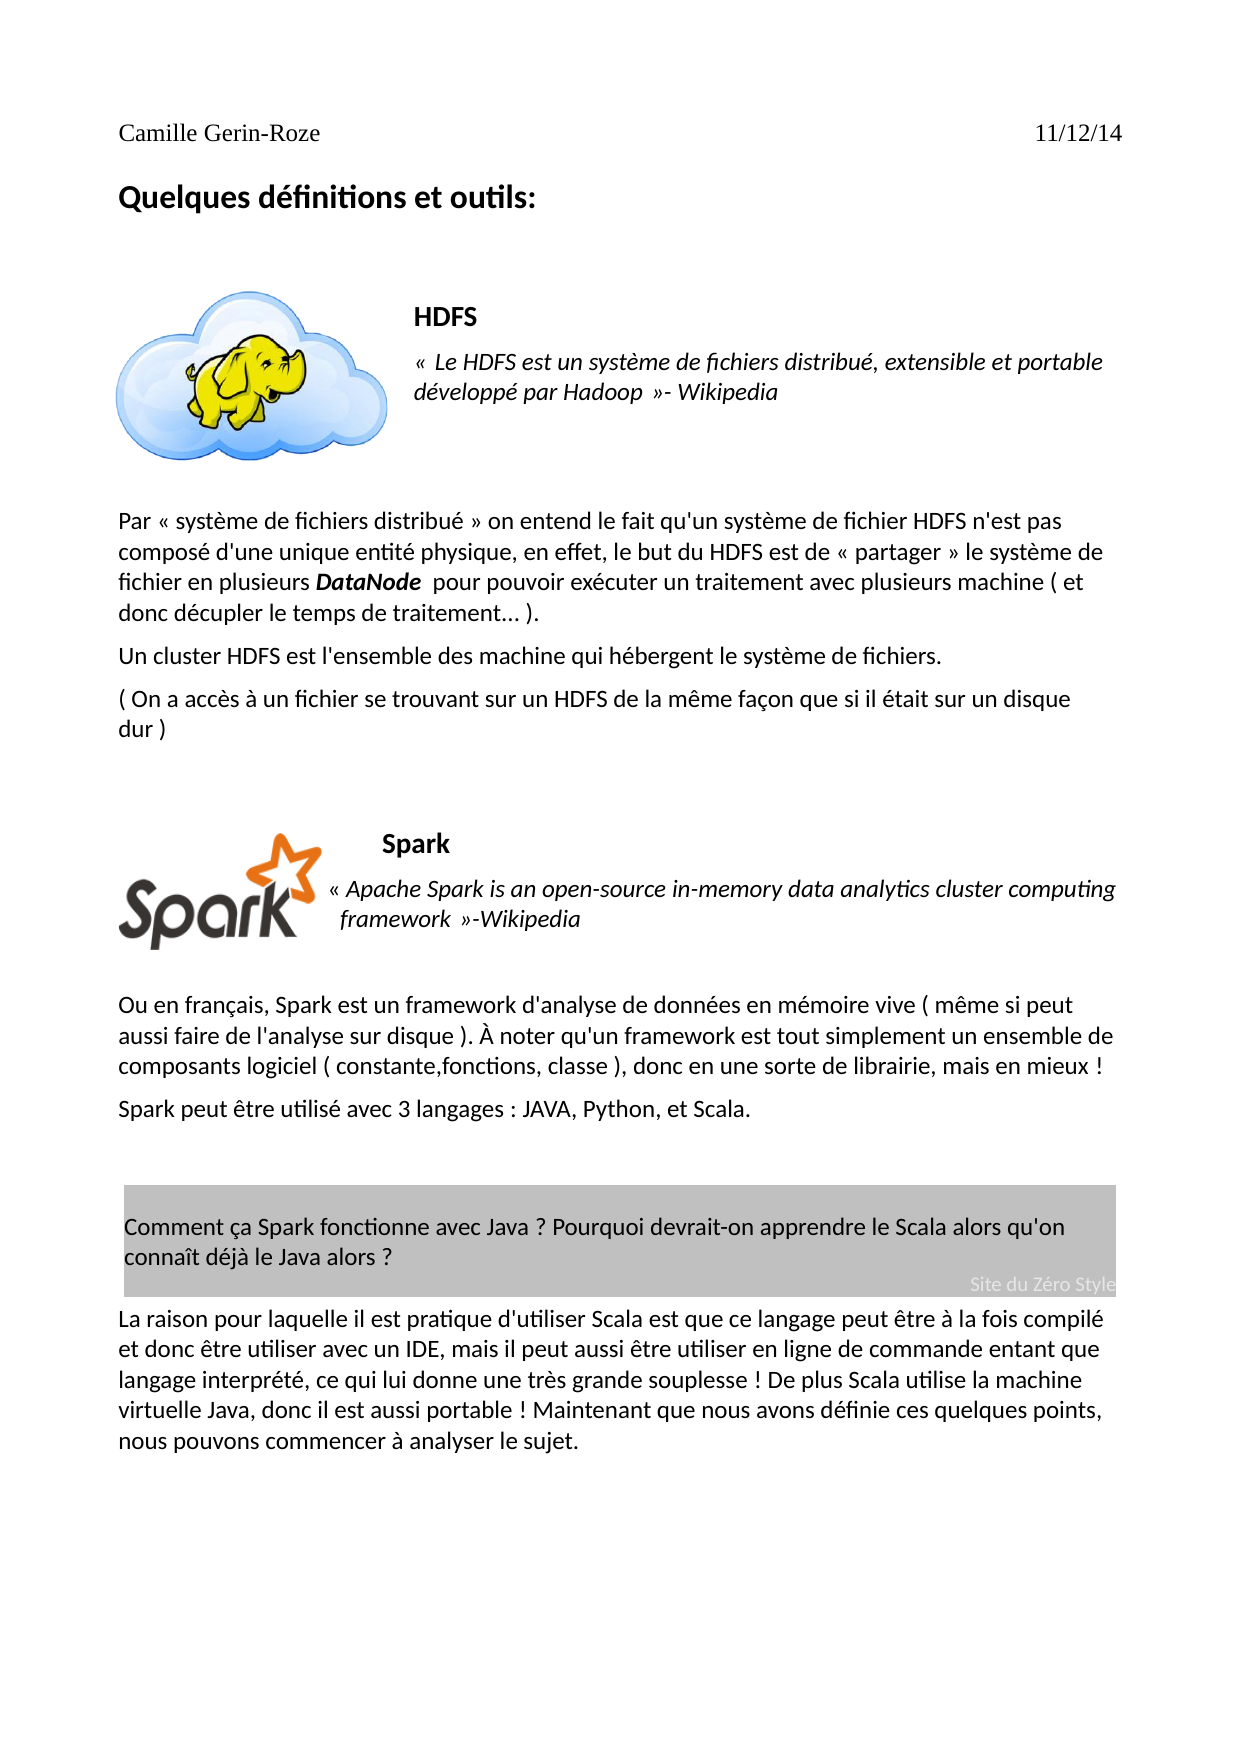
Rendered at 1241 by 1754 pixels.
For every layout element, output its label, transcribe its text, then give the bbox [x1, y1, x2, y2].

subtitle Spark [118, 825, 1122, 860]
picture [115, 291, 388, 461]
text Par « système de fichiers distribué » on entend le fait qu'un système de fichier HDFS n'est pas composé d'une unique entité physique, en effet, le but du HDFS est de « partager » le système de fichier en plusieurs DataNode pour pouvoir exécuter un traitement avec plusieurs machine ( et donc décupler le temps de traitement... ). [118, 506, 1122, 628]
text ( On a accès à un fichier se trouvant sur un HDFS de la même façon que si il était sur un disque dur ) [118, 683, 1122, 744]
picture [118, 833, 322, 950]
text « Apache Spark is an open-source in-memory data analytics cluster computing framework »-Wikipedia [322, 873, 1122, 934]
text La raison pour laquelle il est pratique d'utiliser Scala est que ce langage peut être à la fois compilé et donc être utiliser avec un IDE, mais il peut aussi être utiliser en ligne de commande entant que langage interprété, ce qui lui donne une très grande souplesse ! De plus Scala utilise la machine virtuelle Java, donc il est aussi portable ! Maintenant que nous avons définie ces quelques points, nous pouvons commencer à analyser le sujet. [118, 1303, 1122, 1455]
text « Le HDFS est un système de fichiers distribué, extensible et portable développé par Hadoop »- Wikipedia [388, 346, 1122, 407]
subtitle Quelques définitions et outils: [118, 176, 1122, 217]
text Un cluster HDFS est l'ensemble des machine qui hébergent le système de fichiers. [118, 640, 1122, 671]
subtitle HDFS [388, 298, 1122, 333]
text Ou en français, Spark est un framework d'analyse de données en mémoire vive ( même si peut aussi faire de l'analyse sur disque ). À noter qu'un framework est tout simplement un ensemble de composants logiciel ( constante,fonctions, classe ), donc en une sorte de librairie, mais en mieux ! [118, 989, 1122, 1081]
text Spark peut être utilisé avec 3 langages : JAVA, Python, et Scala. [118, 1093, 1122, 1124]
table_header Comment ça Spark fonctionne avec Java ? Pourquoi devrait-on apprendre le Scala alors qu'on connaît déjà le Java alors ? Site du Zéro Style [118, 1180, 1122, 1303]
